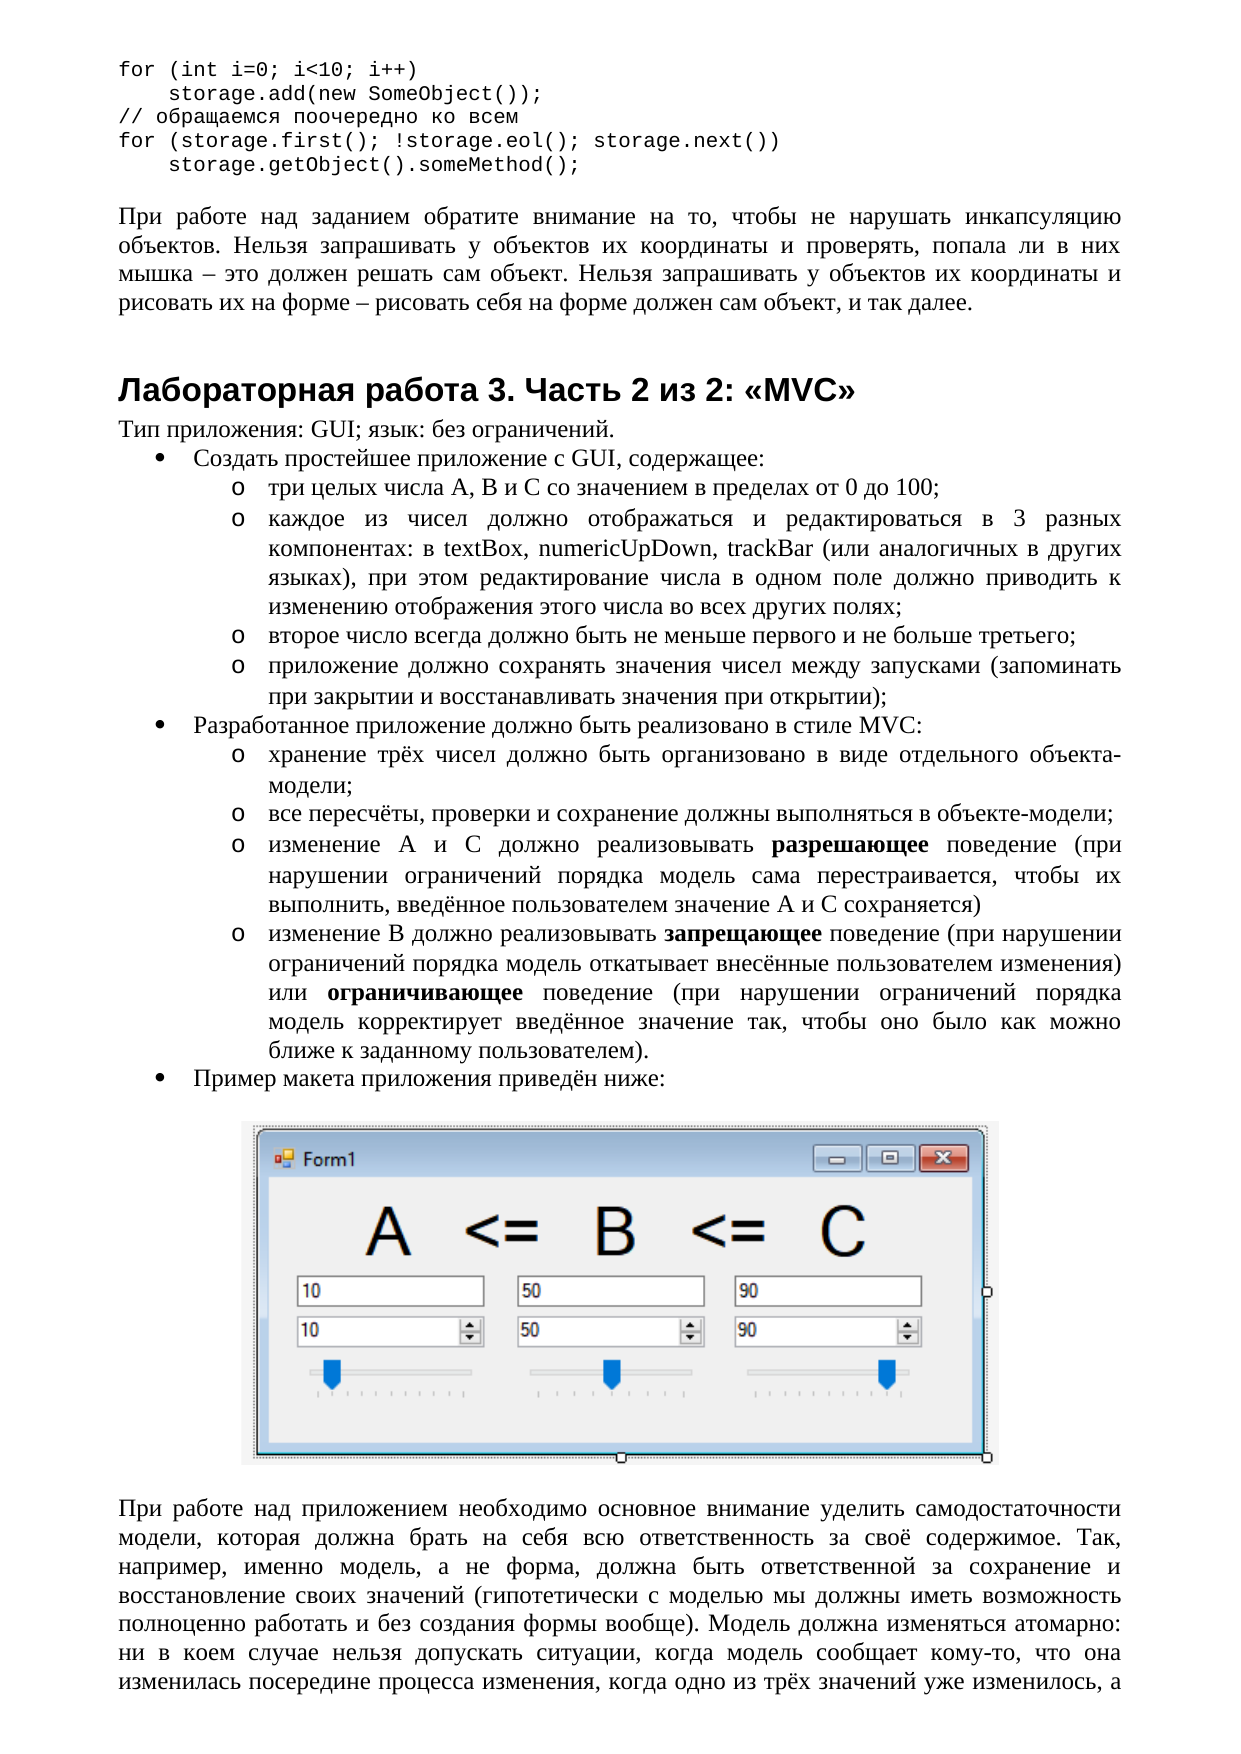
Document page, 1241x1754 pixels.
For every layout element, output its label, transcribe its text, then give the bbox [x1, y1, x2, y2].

text for (int i=0; i<10; i++) [118, 59, 1122, 83]
text При работе над приложением необходимо основное внимание уделить самодостаточности модели, которая должна брать на себя всю ответственность за своё содержимое. Так, например, именно модель, а не форма, должна быть ответственной за сохранение и восстановление своих значений (гипотетически с моделью мы должны иметь возможность полноценно работать и без создания формы вообще). Модель должна изменяться атомарно: ни в коем случае нельзя допускать ситуации, когда модель сообщает кому-то, что она изменилась посередине процесса изменения, когда одно из трёх значений уже изменилось, а [118, 1493, 1122, 1695]
list Создать простейшее приложение с GUI, содержащее: [156, 443, 1122, 472]
text При работе над заданием обратите внимание на то, чтобы не нарушать инкапсуляцию объектов. Нельзя запрашивать у объектов их координаты и проверять, попала ли в них мышка – это должен решать сам объект. Нельзя запрашивать у объектов их координаты и рисовать их на форме – рисовать себя на форме должен сам объект, и так далее. [118, 201, 1122, 316]
list Разработанное приложение должно быть реализовано в стиле MVC: [156, 710, 1122, 739]
list каждое из чисел должно отображаться и редактироваться в 3 разных компонентах: в textBox, numericUpDown, trackBar (или аналогичных в других языках), при этом редактирование числа в одном поле должно приводить к изменению отображения этого числа во всех других полях; [231, 503, 1122, 620]
list приложение должно сохранять значения чисел между запусками (запоминать при закрытии и восстанавливать значения при открытии); [231, 651, 1122, 710]
subtitle Лабораторная работа 3. Часть 2 из 2: «MVC» [118, 370, 1122, 408]
text Тип приложения: GUI; язык: без ограничений. [118, 414, 1122, 443]
list второе число всегда должно быть не меньше первого и не больше третьего; [231, 620, 1122, 651]
text storage.getObject().someMethod(); [118, 154, 1122, 177]
text storage.add(new SomeObject()); [118, 83, 1122, 106]
picture [241, 1121, 999, 1465]
list все пересчёты, проверки и сохранение должны выполняться в объекте-модели; [231, 798, 1122, 829]
list хранение трёх чисел должно быть организовано в виде отдельного объекта-модели; [231, 739, 1122, 798]
list изменение A и C должно реализовывать разрешающее поведение (при нарушении ограничений порядка модель сама перестраивается, чтобы их выполнить, введённое пользователем значение A и C сохраняется) [231, 829, 1122, 918]
list три целых числа A, B и C со значением в пределах от 0 до 100; [231, 472, 1122, 503]
text for (storage.first(); !storage.eol(); storage.next()) [118, 130, 1122, 154]
list изменение B должно реализовывать запрещающее поведение (при нарушении ограничений порядка модель откатывает внесённые пользователем изменения) или ограничивающее поведение (при нарушении ограничений порядка модель корректирует введённое значение так, чтобы оно было как можно ближе к заданному пользователем). [231, 918, 1122, 1063]
text // обращаемся поочередно ко всем [118, 106, 1122, 130]
list Пример макета приложения приведён ниже: [156, 1063, 1122, 1092]
